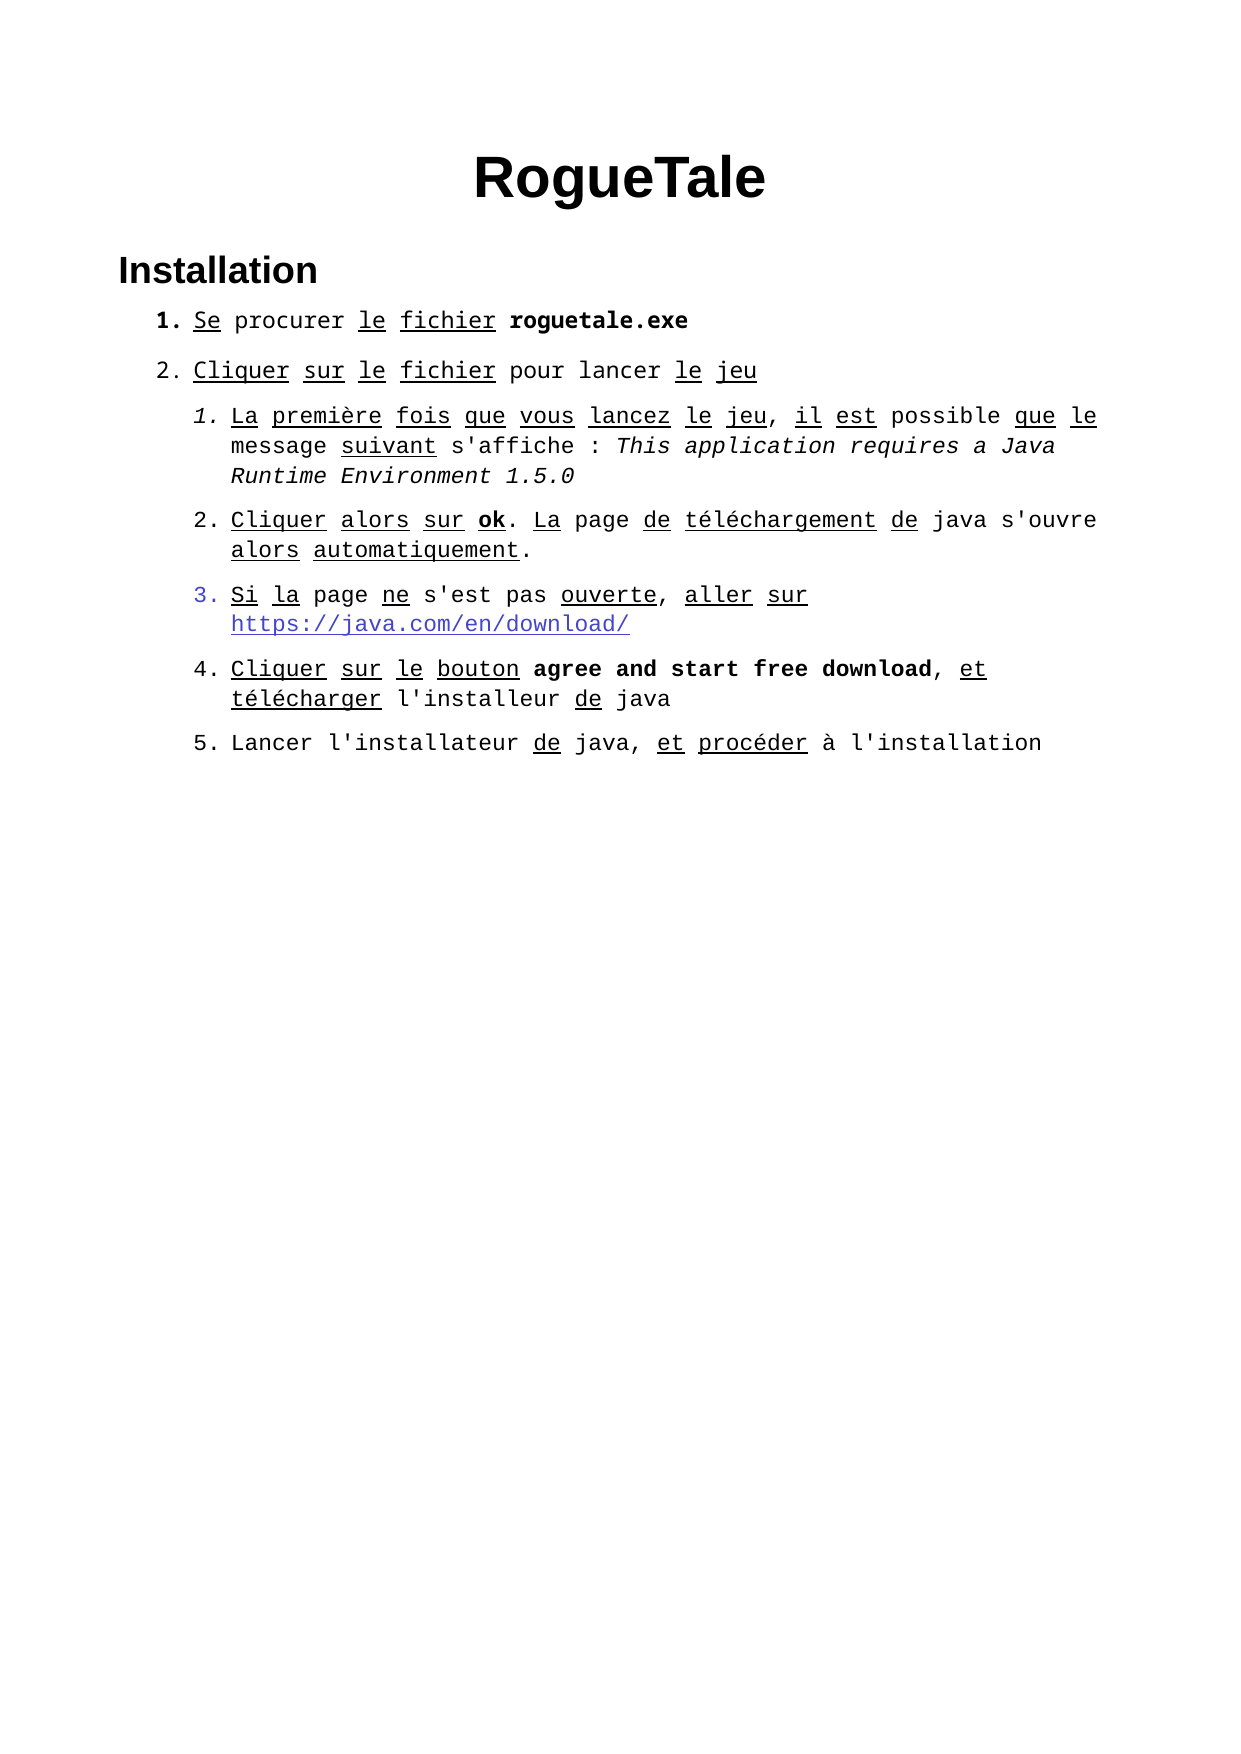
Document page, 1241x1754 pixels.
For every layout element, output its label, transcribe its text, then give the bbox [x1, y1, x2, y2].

list Lancer l'installateur de java, et procéder à l'installation [193, 731, 1122, 757]
subtitle Installation [118, 248, 1122, 291]
list Cliquer sur le bouton agree and start free download, et télécharger l'installeur de java [193, 657, 1122, 713]
list Cliquer alors sur ok. La page de téléchargement de java s'ouvre alors automatiquement. [193, 509, 1122, 564]
list La première fois que vous lancez le jeu, il est possible que le message suivant s'affiche : This application requires a Java Runtime Environment 1.5.0 [193, 405, 1122, 490]
title RogueTale [118, 143, 1122, 210]
list Cliquer sur le fichier pour lancer le jeu [156, 354, 1122, 386]
list Se procurer le fichier roguetale.exe [156, 304, 1122, 335]
list Si la page ne s'est pas ouverte, aller sur https://java.com/en/download/ [193, 583, 1122, 639]
